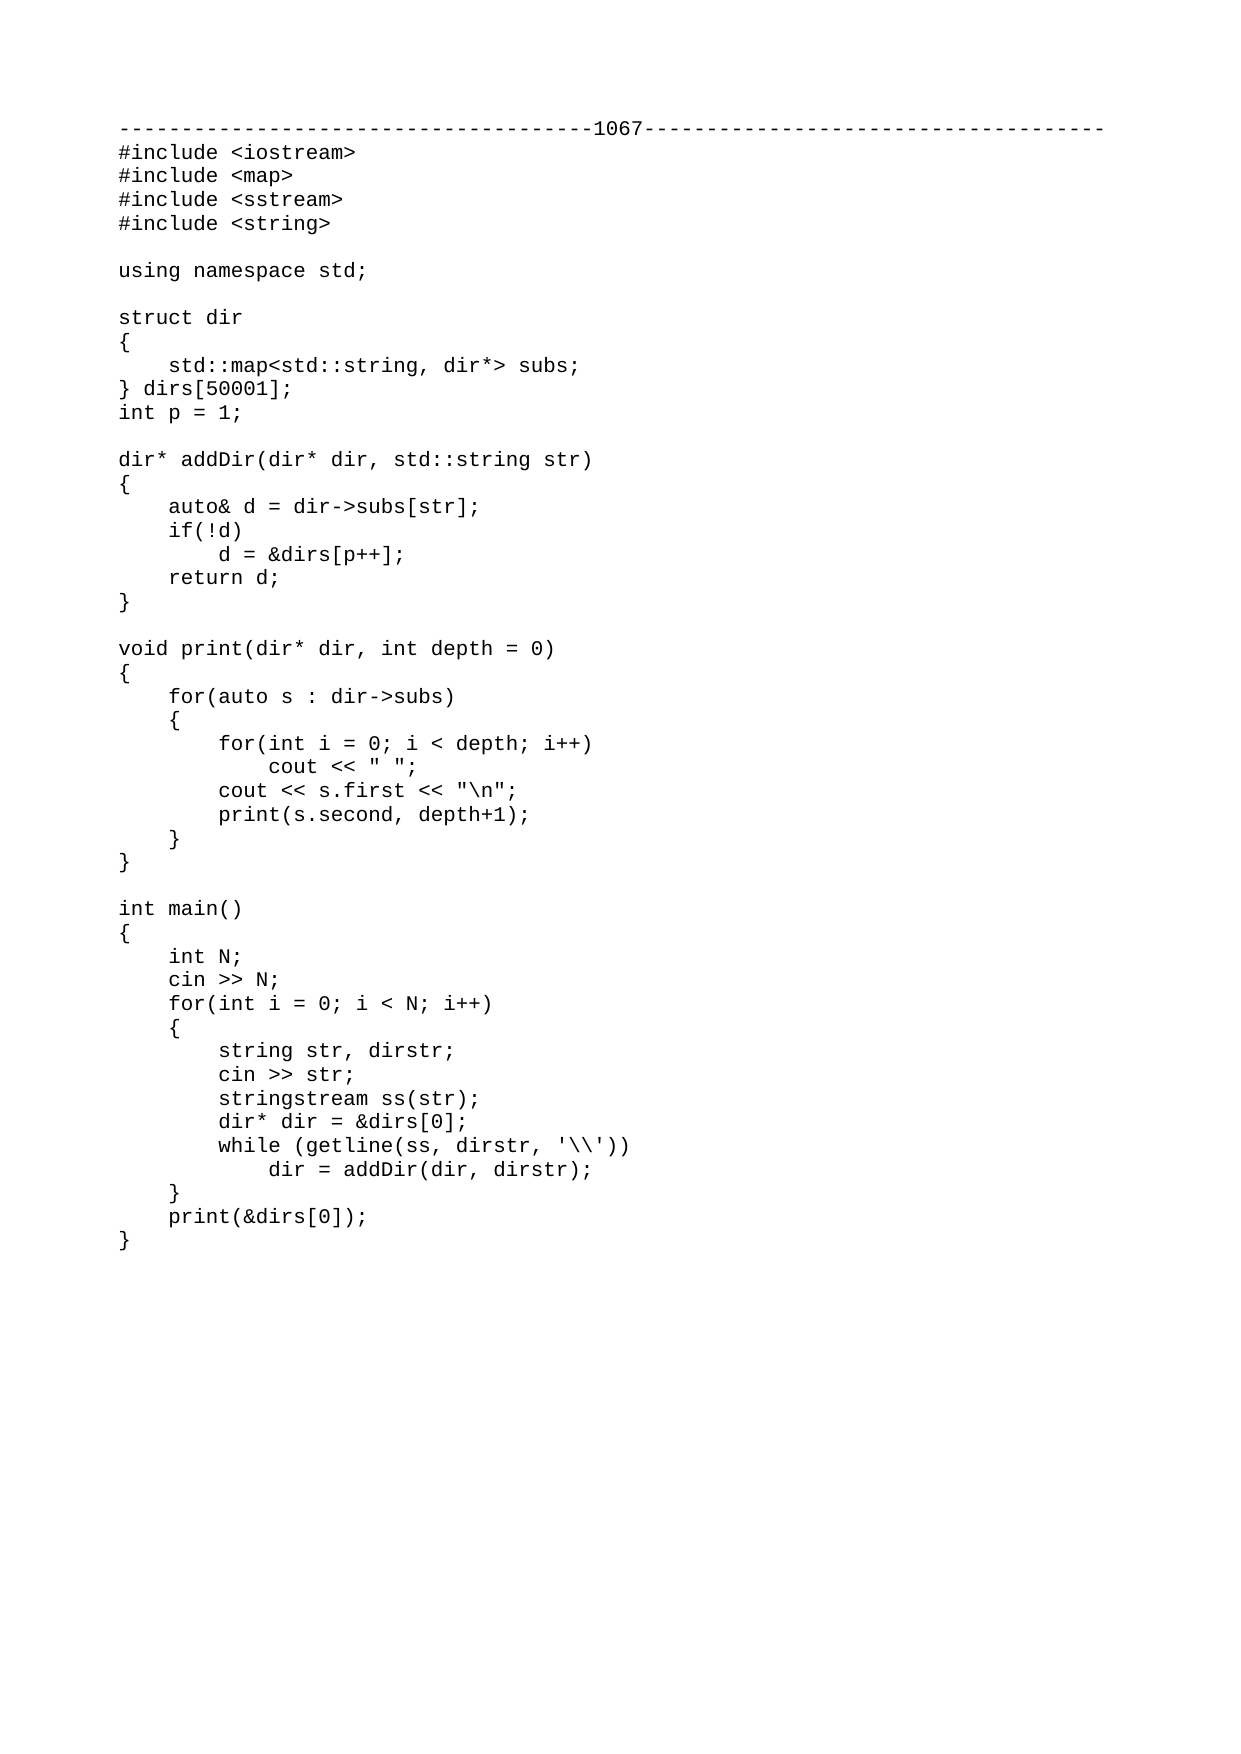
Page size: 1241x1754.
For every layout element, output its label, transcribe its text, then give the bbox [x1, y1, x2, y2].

text stringstream ss(str); [118, 1088, 1122, 1111]
text #include <iostream> [118, 142, 1122, 165]
text } [118, 1182, 1122, 1206]
text --------------------------------------1067------------------------------------- [118, 118, 1122, 142]
text return d; [118, 567, 1122, 591]
text cin >> N; [118, 969, 1122, 993]
text print(&dirs[0]); [118, 1206, 1122, 1229]
text dir* addDir(dir* dir, std::string str) [118, 449, 1122, 473]
text string str, dirstr; [118, 1040, 1122, 1064]
text auto& d = dir->subs[str]; [118, 496, 1122, 520]
text int N; [118, 946, 1122, 969]
text dir = addDir(dir, dirstr); [118, 1158, 1122, 1182]
text struct dir [118, 307, 1122, 331]
text for(int i = 0; i < N; i++) [118, 993, 1122, 1017]
text { [118, 662, 1122, 686]
text print(s.second, depth+1); [118, 804, 1122, 827]
text { [118, 709, 1122, 733]
text #include <sstream> [118, 189, 1122, 213]
text { [118, 331, 1122, 354]
text } dirs[50001]; [118, 378, 1122, 402]
text void print(dir* dir, int depth = 0) [118, 638, 1122, 662]
text while (getline(ss, dirstr, '\\')) [118, 1135, 1122, 1158]
text for(int i = 0; i < depth; i++) [118, 733, 1122, 757]
text #include <string> [118, 213, 1122, 236]
text { [118, 922, 1122, 946]
text int p = 1; [118, 402, 1122, 426]
text } [118, 827, 1122, 851]
text int main() [118, 898, 1122, 922]
text std::map<std::string, dir*> subs; [118, 354, 1122, 378]
text } [118, 1229, 1122, 1253]
text if(!d) [118, 520, 1122, 544]
text cout << " "; [118, 757, 1122, 780]
text { [118, 473, 1122, 496]
text using namespace std; [118, 260, 1122, 284]
text d = &dirs[p++]; [118, 544, 1122, 567]
text } [118, 851, 1122, 875]
text { [118, 1017, 1122, 1040]
text for(auto s : dir->subs) [118, 686, 1122, 709]
text cout << s.first << "\n"; [118, 780, 1122, 804]
text #include <map> [118, 165, 1122, 189]
text } [118, 591, 1122, 615]
text dir* dir = &dirs[0]; [118, 1111, 1122, 1135]
text cin >> str; [118, 1064, 1122, 1088]
